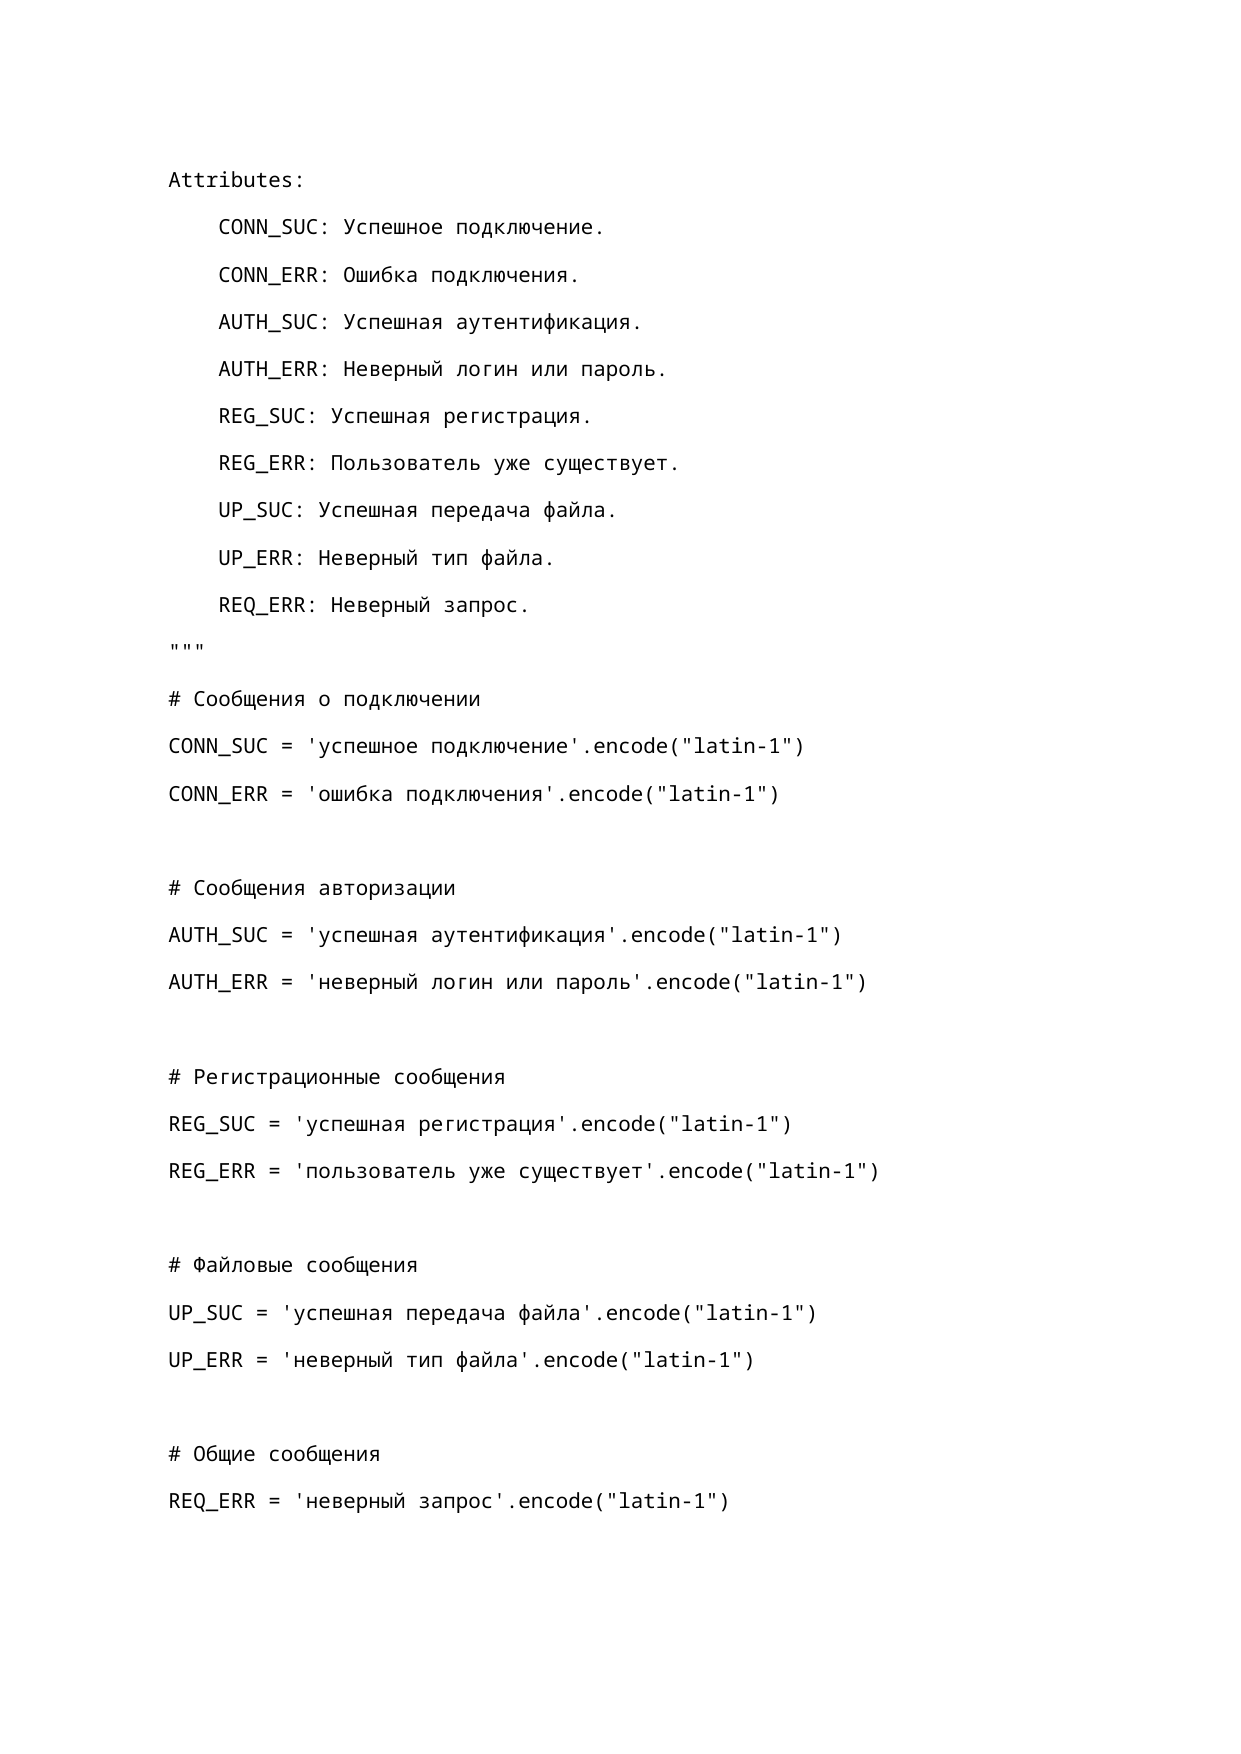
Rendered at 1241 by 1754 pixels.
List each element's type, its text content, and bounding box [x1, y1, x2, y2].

text CONN_SUC: Успешное подключение. [118, 212, 1122, 241]
text CONN_ERR: Ошибка подключения. [118, 260, 1122, 288]
text REQ_ERR = 'неверный запрос'.encode("latin-1") [118, 1487, 1122, 1515]
text AUTH_ERR: Неверный логин или пароль. [118, 354, 1122, 382]
text """ [118, 637, 1122, 666]
text UP_SUC: Успешная передача файла. [118, 496, 1122, 524]
text UP_SUC = 'успешная передача файла'.encode("latin-1") [118, 1298, 1122, 1326]
text UP_ERR = 'неверный тип файла'.encode("latin-1") [118, 1345, 1122, 1373]
text # Файловые сообщения [118, 1251, 1122, 1279]
text # Сообщения о подключении [118, 684, 1122, 713]
text REG_ERR: Пользователь уже существует. [118, 448, 1122, 477]
text # Общие сообщения [118, 1439, 1122, 1468]
text UP_ERR: Неверный тип файла. [118, 543, 1122, 571]
text # Сообщения авторизации [118, 873, 1122, 902]
text REG_SUC: Успешная регистрация. [118, 401, 1122, 430]
text CONN_ERR = 'ошибка подключения'.encode("latin-1") [118, 779, 1122, 807]
text REG_SUC = 'успешная регистрация'.encode("latin-1") [118, 1109, 1122, 1137]
text REG_ERR = 'пользователь уже существует'.encode("latin-1") [118, 1156, 1122, 1185]
text # Регистрационные сообщения [118, 1062, 1122, 1090]
text AUTH_ERR = 'неверный логин или пароль'.encode("latin-1") [118, 967, 1122, 996]
text REQ_ERR: Неверный запрос. [118, 590, 1122, 618]
text Attributes: [118, 165, 1122, 194]
text CONN_SUC = 'успешное подключение'.encode("latin-1") [118, 732, 1122, 760]
text AUTH_SUC: Успешная аутентификация. [118, 307, 1122, 335]
text AUTH_SUC = 'успешная аутентификация'.encode("latin-1") [118, 920, 1122, 949]
